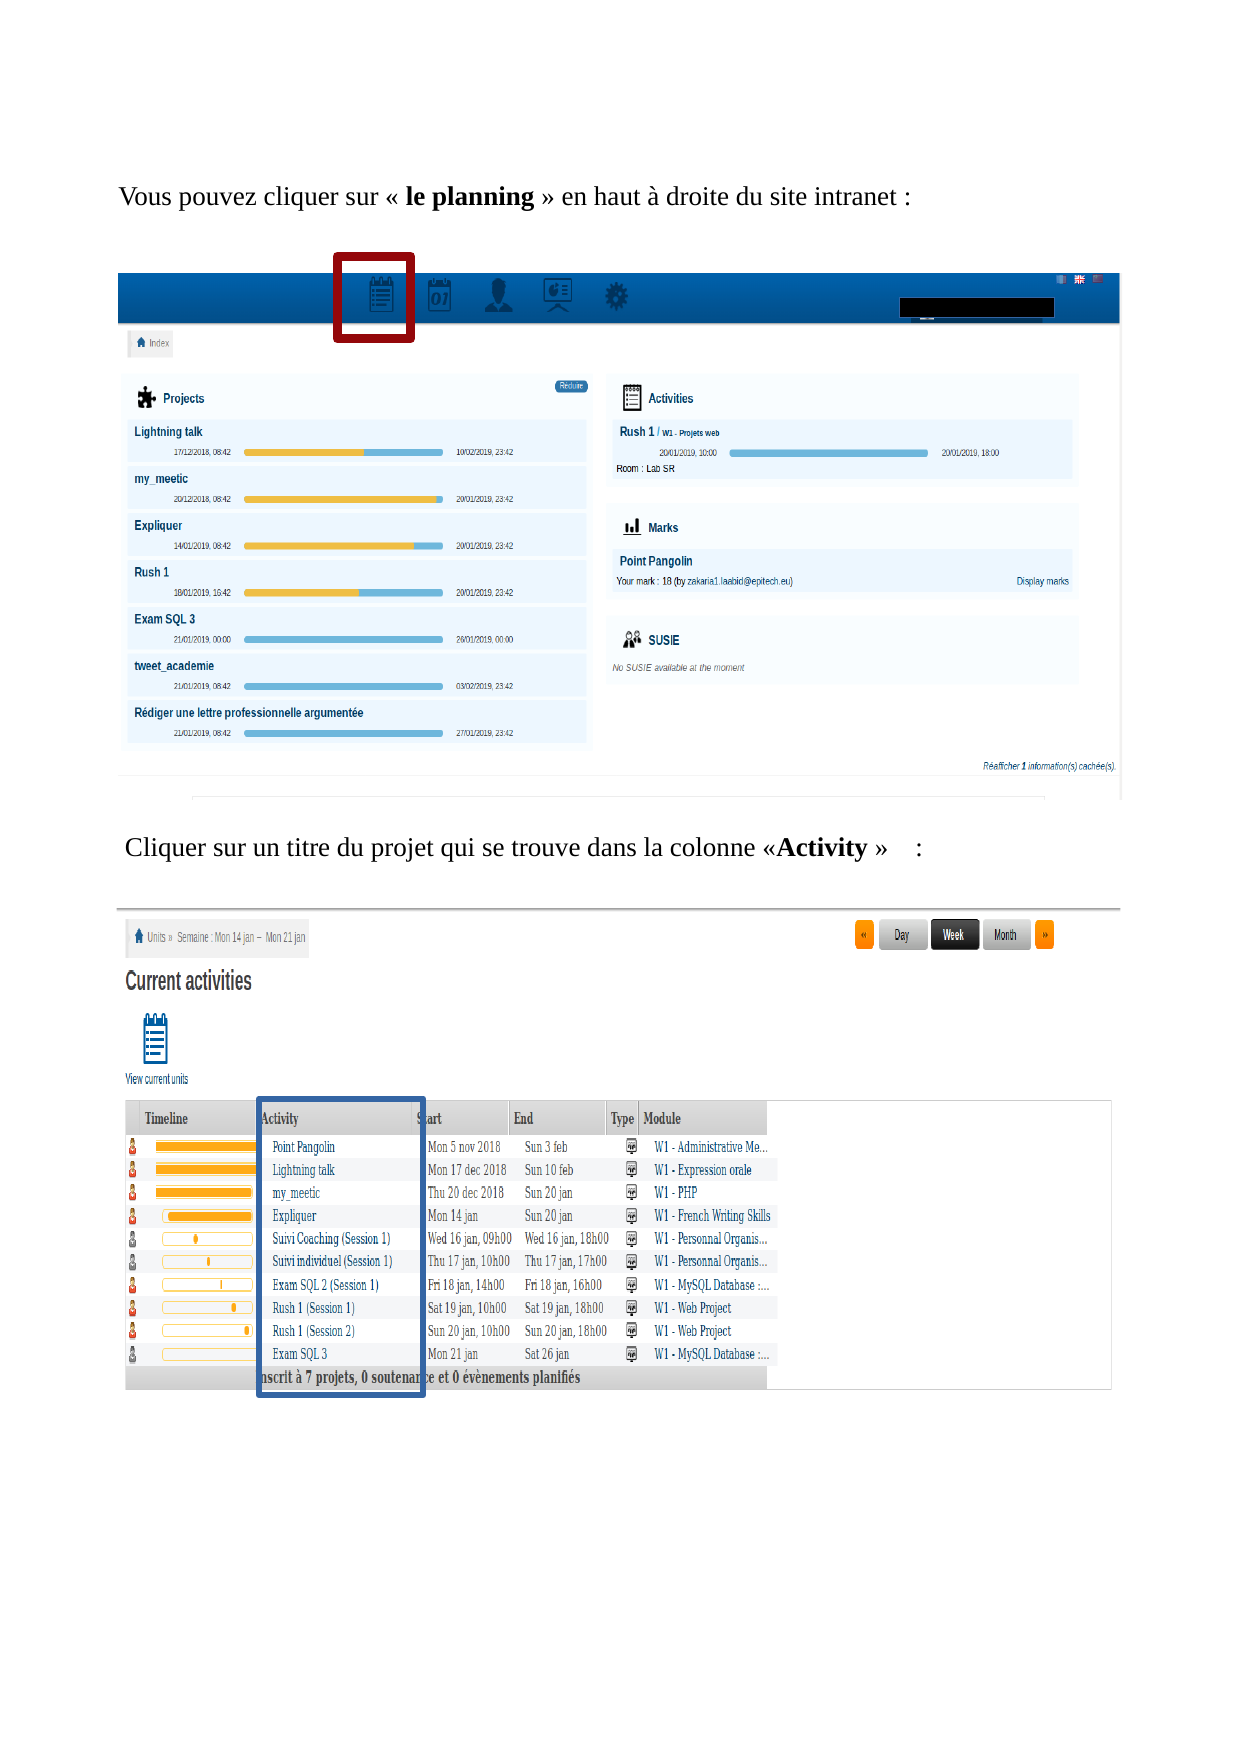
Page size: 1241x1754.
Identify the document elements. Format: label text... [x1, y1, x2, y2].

picture [116, 908, 1121, 1555]
text Vous pouvez cliquer sur « le planning » en haut à droite du site intranet : [118, 180, 1122, 212]
picture [342, 273, 406, 334]
text Cliquer sur un titre du projet qui se trouve dans la colonne «Activity » : [118, 831, 1122, 862]
picture [118, 273, 1123, 800]
